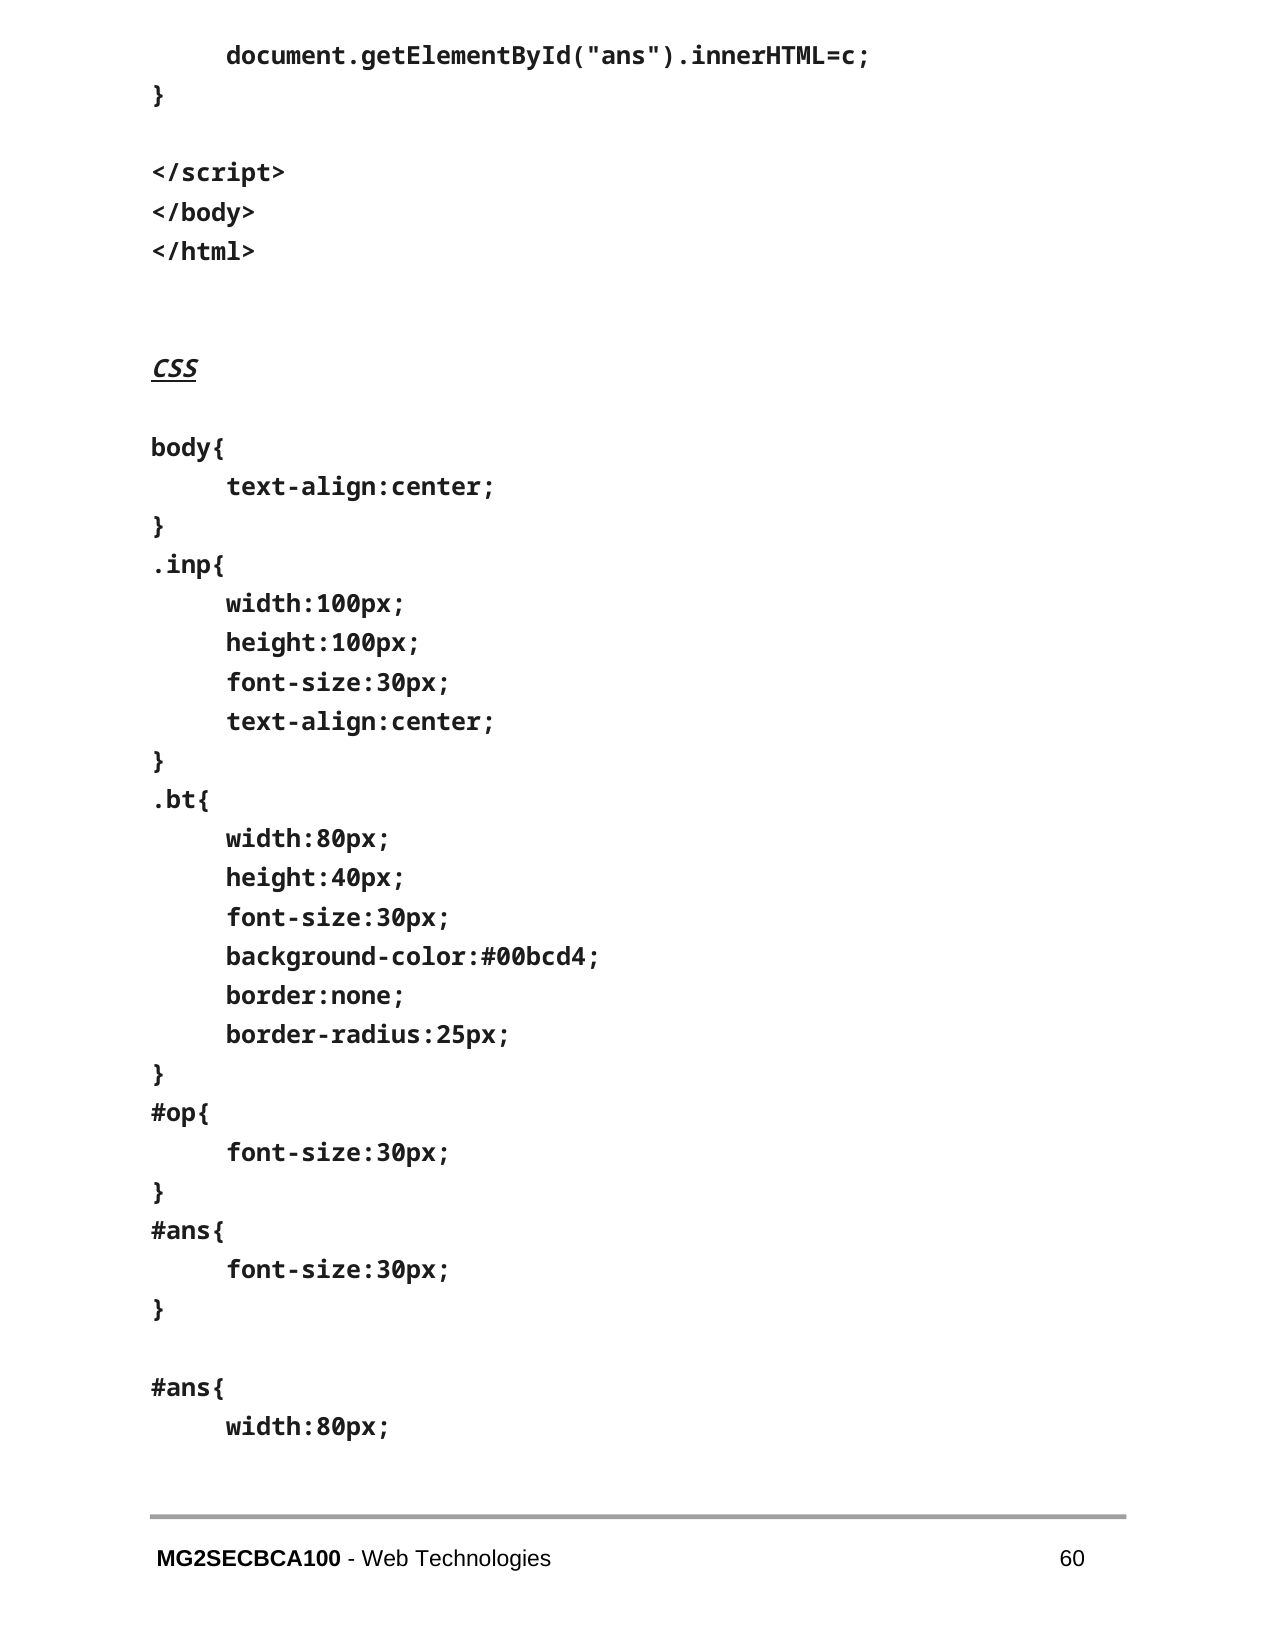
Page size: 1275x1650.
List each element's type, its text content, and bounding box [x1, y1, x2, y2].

table_header document.getElementById("ans").innerHTML=c; } </script> </body> </html> CSS body{ text-align:center; } .inp{ width:100px; height:100px; font-size:30px; text-align:center; } .bt{ width:80px; height:40px; font-size:30px; background-color:#00bcd4; border:none; border-radius:25px; } #op{ font-size:30px; } #ans{ font-size:30px; } #ans{ width:80px; [140, 38, 1110, 1447]
